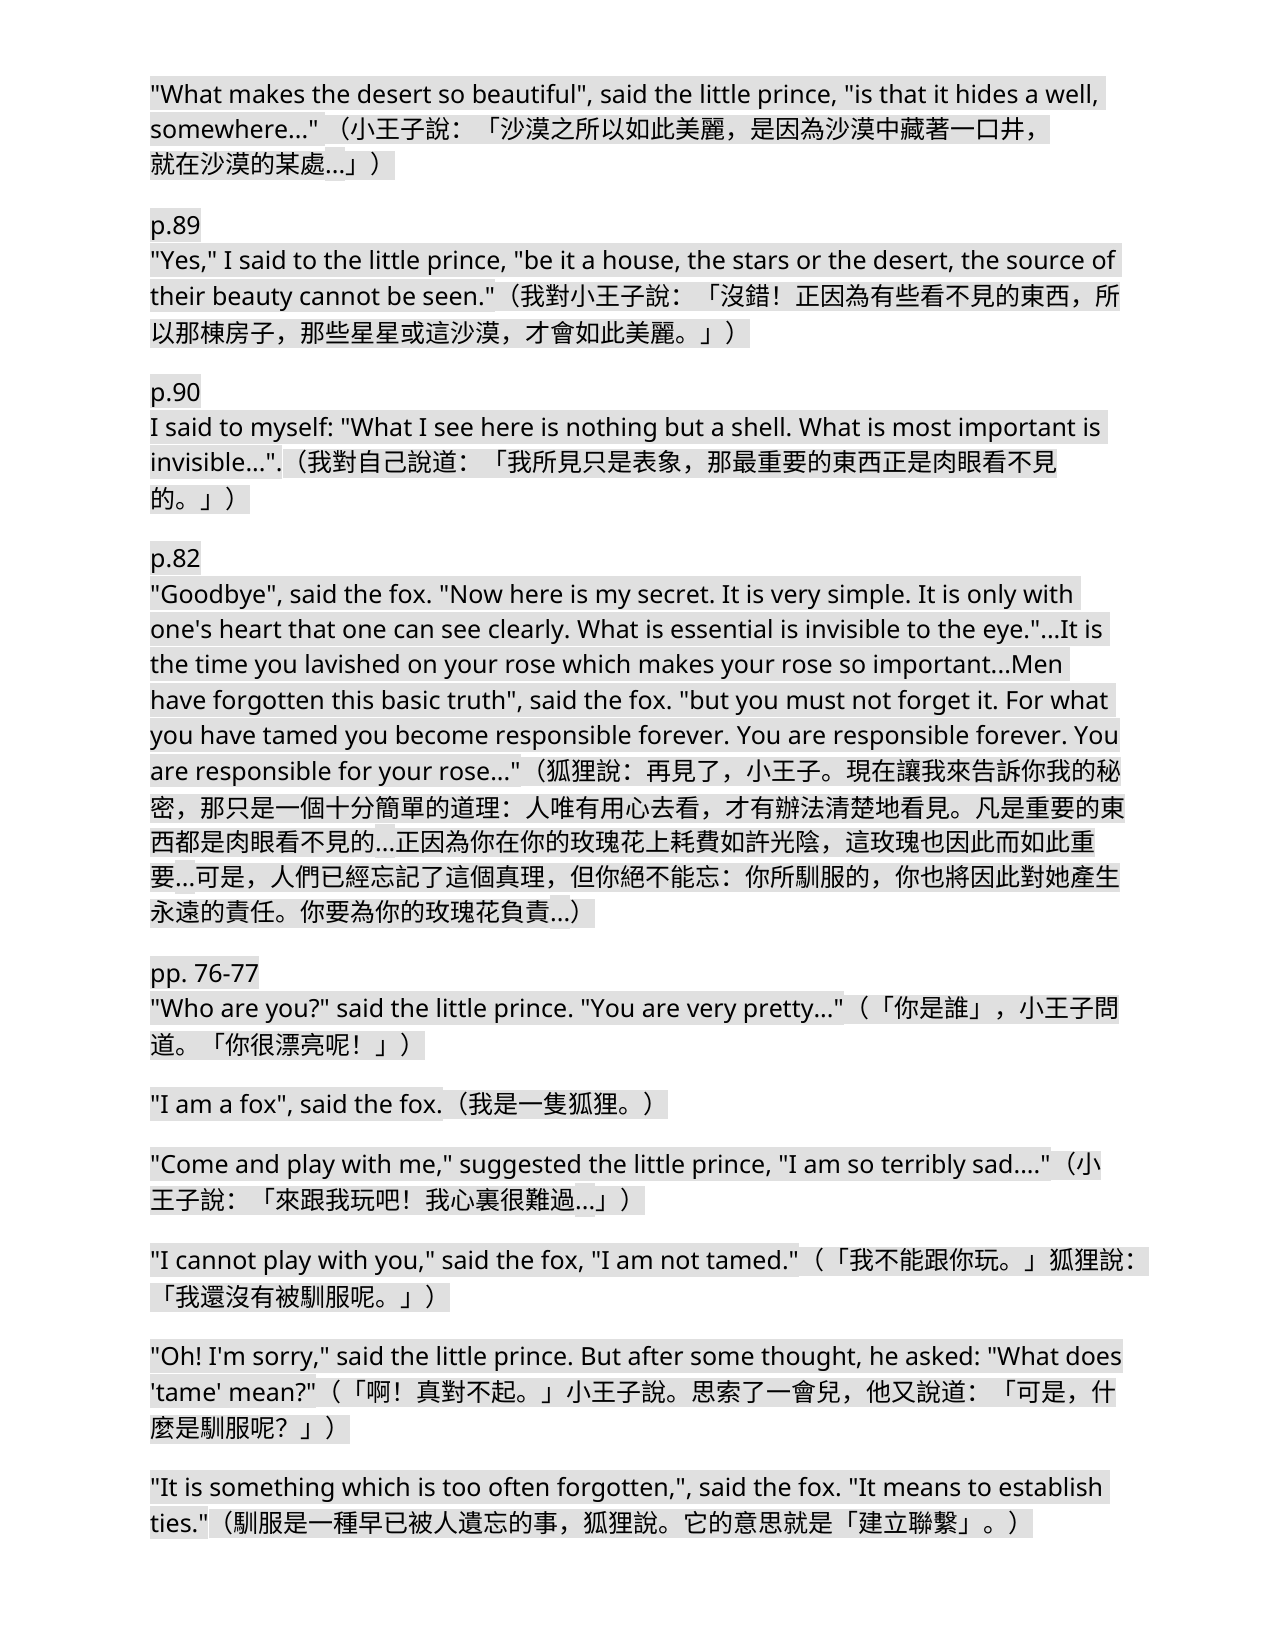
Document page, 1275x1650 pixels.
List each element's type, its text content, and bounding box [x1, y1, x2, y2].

text "I cannot play with you," said the fox, "I am not tamed."（「我不能跟你玩。」狐狸說：「我還沒有被馴服呢。」） [150, 1242, 1125, 1312]
text p.90 I said to myself: "What I see here is nothing but a shell. What is most important is invisible...".（我對自己說道：「我所見只是表象，那最重要的東西正是肉眼看不見的。」） [150, 373, 1125, 514]
text p.89 "Yes," I said to the little prince, "be it a house, the stars or the desert, the source of their beauty cannot be seen."（我對小王子說：「沒錯！正因為有些看不見的東西，所以那棟房子，那些星星或這沙漠，才會如此美麗。」） [150, 206, 1125, 348]
text "Oh! I'm sorry," said the little prince. But after some thought, he asked: "What does 'tame' mean?"（「啊！真對不起。」小王子說。思索了一會兒，他又說道：「可是，什麼是馴服呢？」） [150, 1337, 1125, 1444]
text "Come and play with me," suggested the little prince, "I am so terribly sad...."（小王子說：「來跟我玩吧！我心裏很難過...」） [150, 1146, 1125, 1217]
text pp. 76-77 "Who are you?" said the little prince. "You are very pretty..."（「你是誰」，小王子問道。「你很漂亮呢！」） [150, 954, 1125, 1060]
text "It is something which is too often forgotten,", said the fox. "It means to establish ties."（馴服是一種早已被人遺忘的事，狐狸說。它的意思就是「建立聯繫」。） [150, 1469, 1125, 1539]
text "I am a fox", said the fox.（我是一隻狐狸。） [150, 1085, 1125, 1121]
text "What makes the desert so beautiful", said the little prince, "is that it hides a well, somewhere..." （小王子說：「沙漠之所以如此美麗，是因為沙漠中藏著一口井， 就在沙漠的某處...」） [150, 75, 1125, 181]
text p.82 "Goodbye", said the fox. "Now here is my secret. It is very simple. It is only with one's heart that one can see clearly. What is essential is invisible to the eye."...It is the time you lavished on your rose which makes your rose so important...Men have forgotten this basic truth", said the fox. "but you must not forget it. For what you have tamed you become responsible forever. You are responsible forever. You are responsible for your rose..."（狐狸說：再見了，小王子。現在讓我來告訴你我的秘密，那只是一個十分簡單的道理：人唯有用心去看，才有辦法清楚地看見。凡是重要的東西都是肉眼看不見的...正因為你在你的玫瑰花上耗費如許光陰，這玫瑰也因此而如此重要...可是，人們已經忘記了這個真理，但你絕不能忘：你所馴服的，你也將因此對她產生永遠的責任。你要為你的玫瑰花負責...） [150, 539, 1125, 929]
